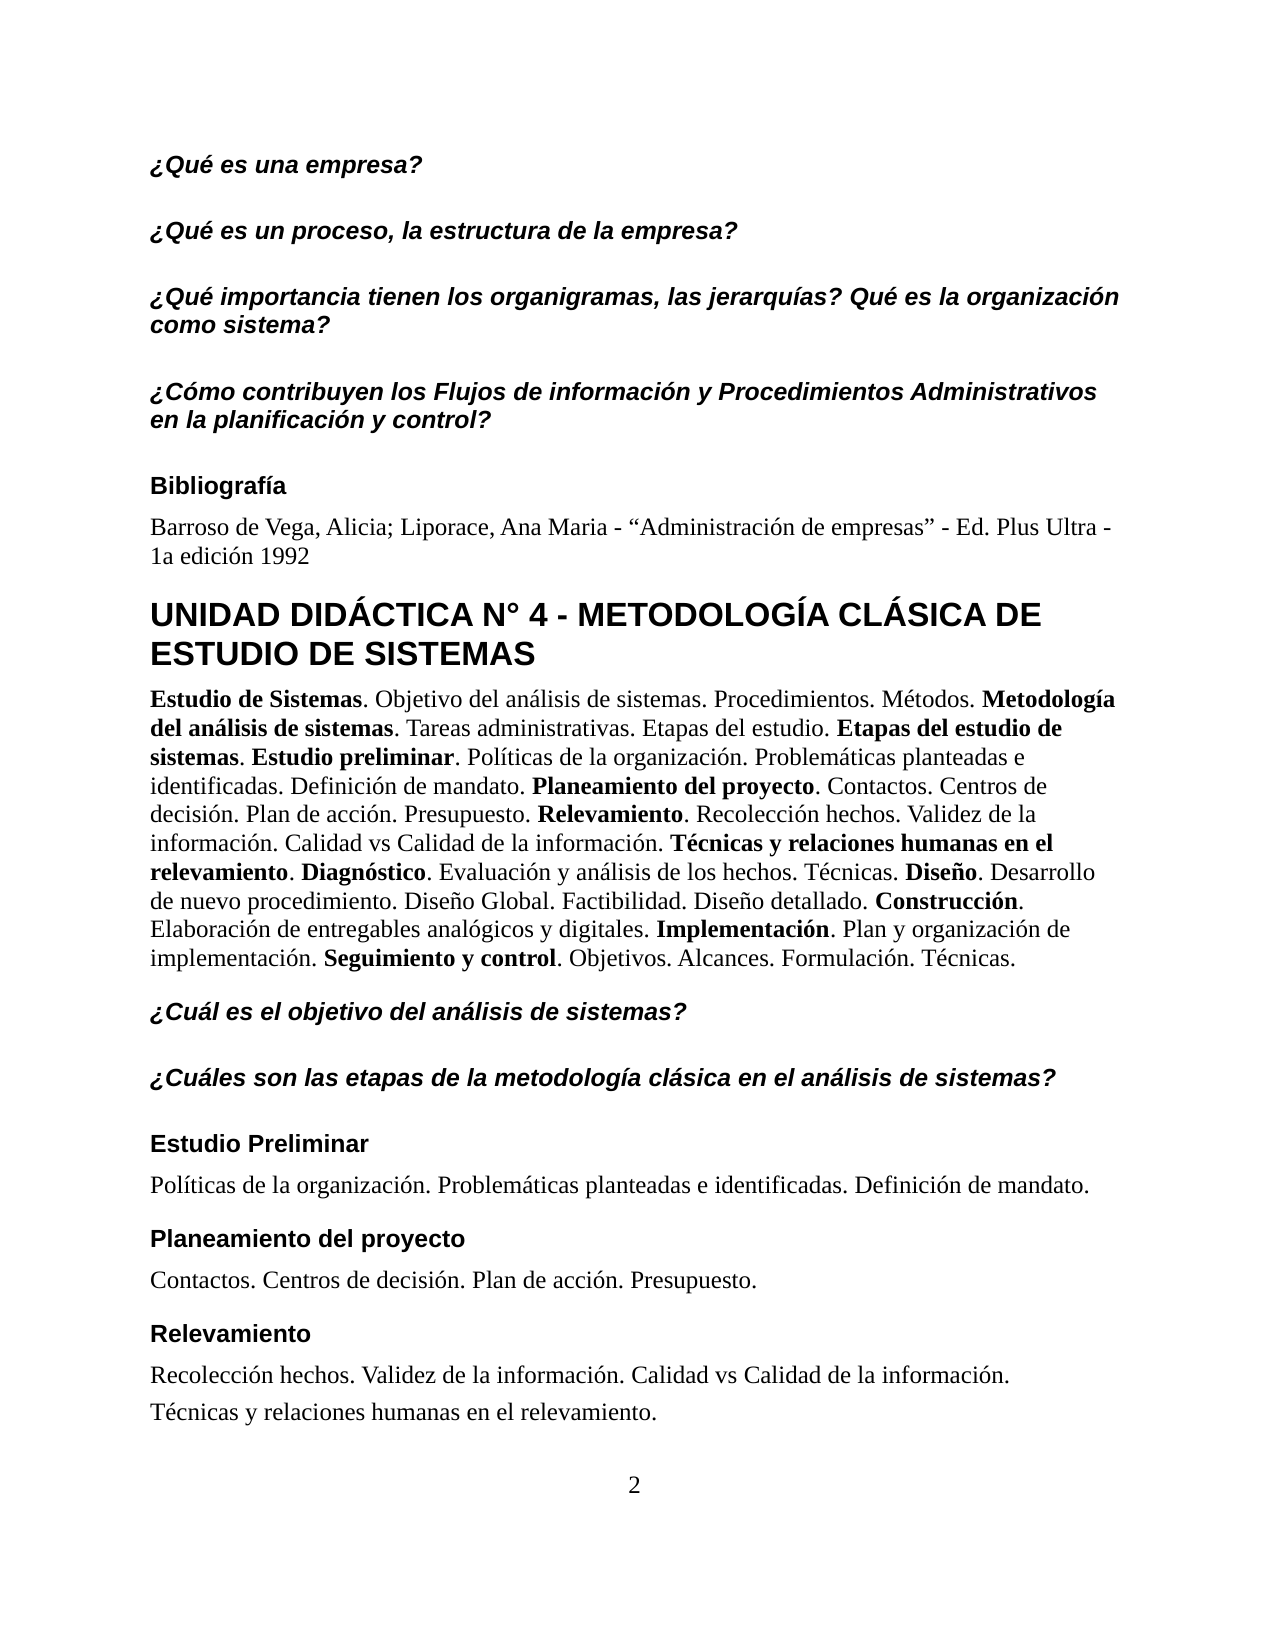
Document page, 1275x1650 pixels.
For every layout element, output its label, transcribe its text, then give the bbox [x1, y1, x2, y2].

subtitle ¿Cuáles son las etapas de la metodología clásica en el análisis de sistemas? [150, 1063, 1125, 1092]
subtitle ¿Cuál es el objetivo del análisis de sistemas? [150, 997, 1125, 1026]
subtitle Relevamiento [150, 1319, 1125, 1347]
subtitle Planeamiento del proyecto [150, 1224, 1125, 1252]
subtitle UNIDAD DIDÁCTICA N° 4 - METODOLOGÍA CLÁSICA DE ESTUDIO DE SISTEMAS [150, 595, 1125, 672]
text Técnicas y relaciones humanas en el relevamiento. [150, 1397, 1125, 1426]
subtitle ¿Qué es un proceso, la estructura de la empresa? [150, 216, 1125, 244]
subtitle Estudio Preliminar [150, 1129, 1125, 1158]
subtitle ¿Qué importancia tienen los organigramas, las jerarquías? Qué es la organización como sistema? [150, 282, 1125, 339]
text Estudio de Sistemas. Objetivo del análisis de sistemas. Procedimientos. Métodos. Metodología del análisis de sistemas. Tareas administrativas. Etapas del estudio. Etapas del estudio de sistemas. Estudio preliminar. Políticas de la organización. Problemáticas planteadas e identificadas. Definición de mandato. Planeamiento del proyecto. Contactos. Centros de decisión. Plan de acción. Presupuesto. Relevamiento. Recolección hechos. Validez de la información. Calidad vs Calidad de la información. Técnicas y relaciones humanas en el relevamiento. Diagnóstico. Evaluación y análisis de los hechos. Técnicas. Diseño. Desarrollo de nuevo procedimiento. Diseño Global. Factibilidad. Diseño detallado. Construcción. Elaboración de entregables analógicos y digitales. Implementación. Plan y organización de implementación. Seguimiento y control. Objetivos. Alcances. Formulación. Técnicas. [150, 684, 1125, 972]
text Recolección hechos. Validez de la información. Calidad vs Calidad de la información. [150, 1360, 1125, 1388]
subtitle ¿Cómo contribuyen los Flujos de información y Procedimientos Administrativos en la planificación y control? [150, 377, 1125, 434]
text Barroso de Vega, Alicia; Liporace, Ana Maria - “Administración de empresas” - Ed. Plus Ultra -1a edición 1992 [150, 512, 1125, 570]
text Contactos. Centros de decisión. Plan de acción. Presupuesto. [150, 1265, 1125, 1294]
text Políticas de la organización. Problemáticas planteadas e identificadas. Definición de mandato. [150, 1170, 1125, 1199]
subtitle Bibliografía [150, 471, 1125, 500]
subtitle ¿Qué es una empresa? [150, 150, 1125, 178]
